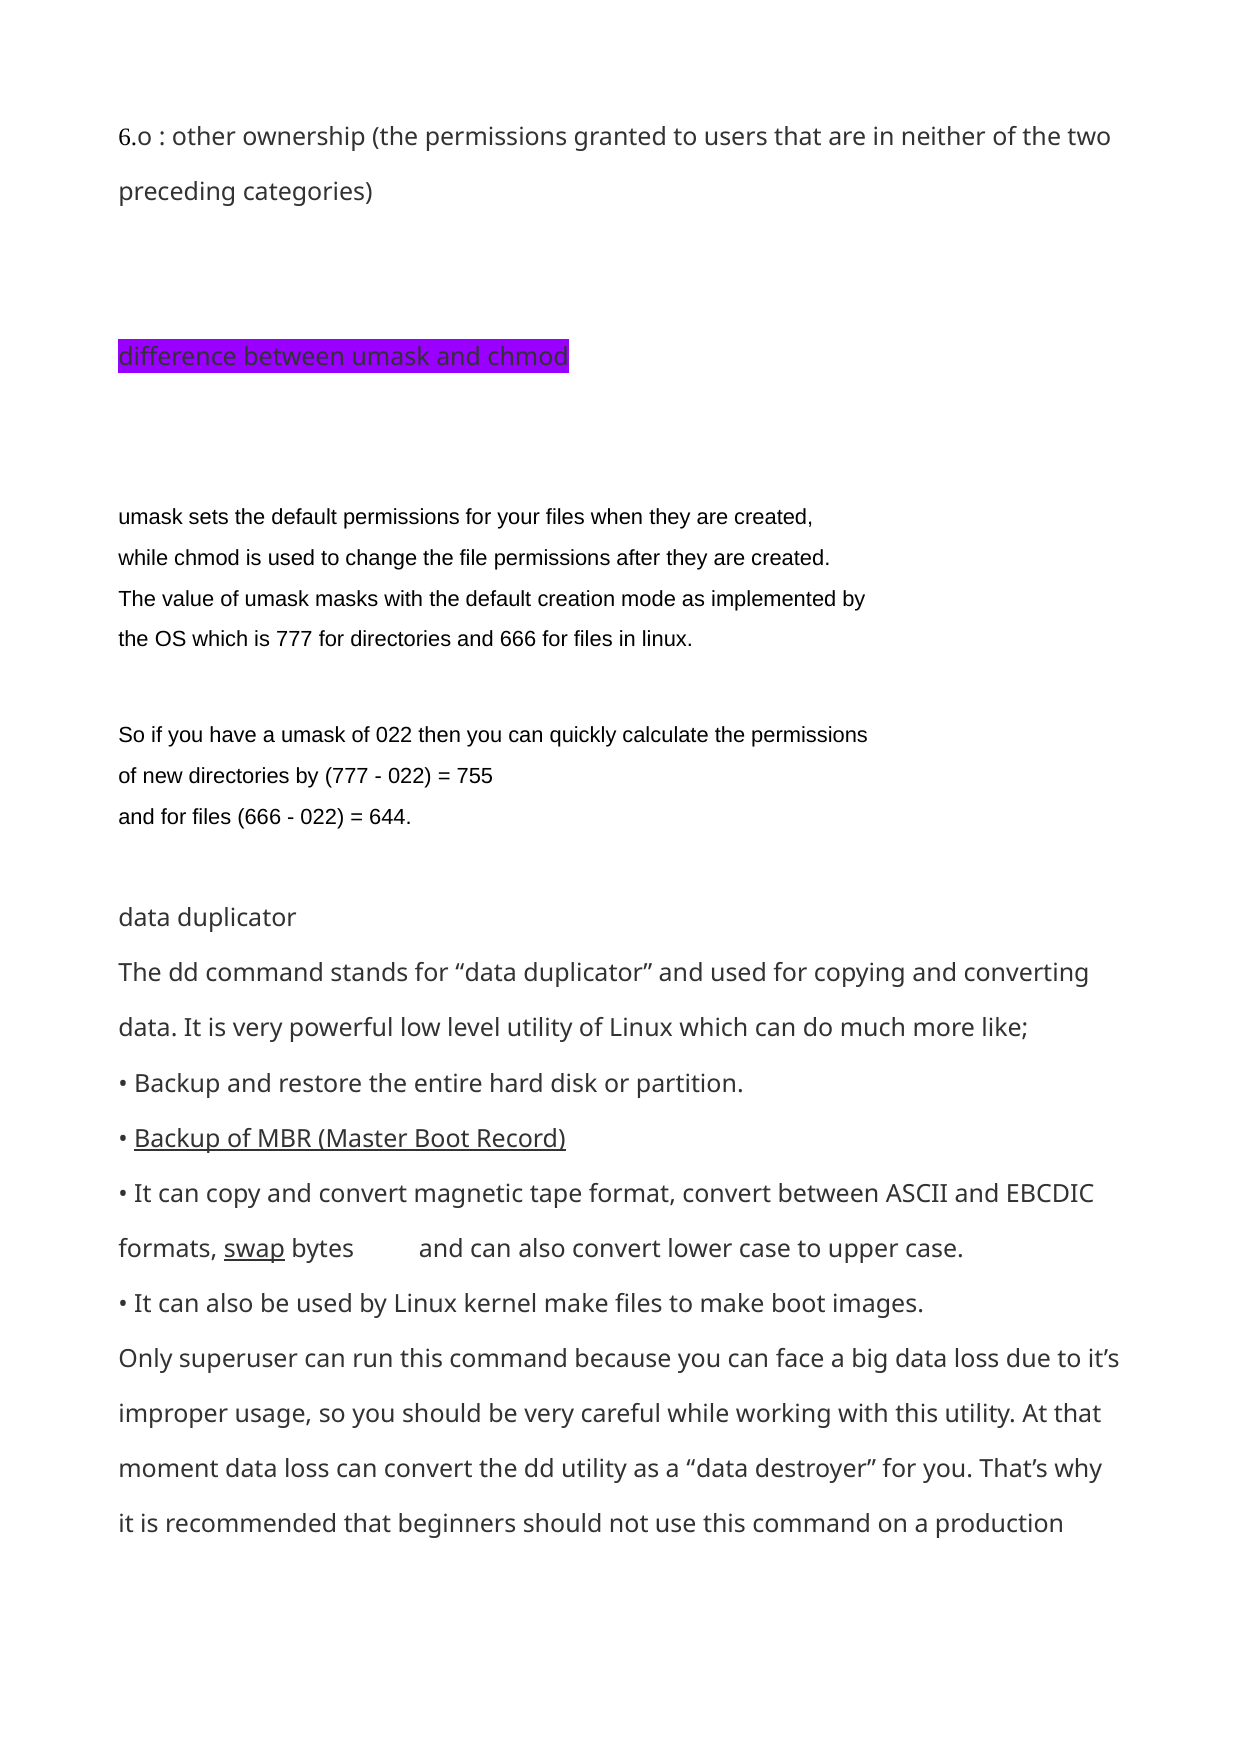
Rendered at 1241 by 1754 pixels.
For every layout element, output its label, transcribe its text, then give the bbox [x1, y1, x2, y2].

list o : other ownership (the permissions granted to users that are in neither of the two preceding categories) [118, 118, 1122, 207]
text difference between umask and chmod [118, 338, 1122, 373]
text umask sets the default permissions for your files when they are created, while chmod is used to change the file permissions after they are created. The value of umask masks with the default creation mode as implemented by the OS which is 777 for directories and 666 for files in linux. So if you have a umask of 022 then you can quickly calculate the permissions of new directories by (777 - 022) = 755 and for files (666 - 022) = 644. [118, 504, 1122, 829]
text data duplicator [118, 900, 1122, 934]
text • Backup and restore the entire hard disk or partition. • Backup of MBR (Master Boot Record) • It can copy and convert magnetic tape format, convert between ASCII and EBCDIC formats, swap bytes and can also convert lower case to upper case. • It can also be used by Linux kernel make files to make boot images. [118, 1065, 1122, 1320]
text Only superuser can run this command because you can face a big data loss due to it’s improper usage, so you should be very careful while working with this utility. At that moment data loss can convert the dd utility as a “data destroyer” for you. That’s why it is recommended that beginners should not use this command on a production [118, 1341, 1122, 1540]
text The dd command stands for “data duplicator” and used for copying and converting data. It is very powerful low level utility of Linux which can do much more like; [118, 955, 1122, 1044]
